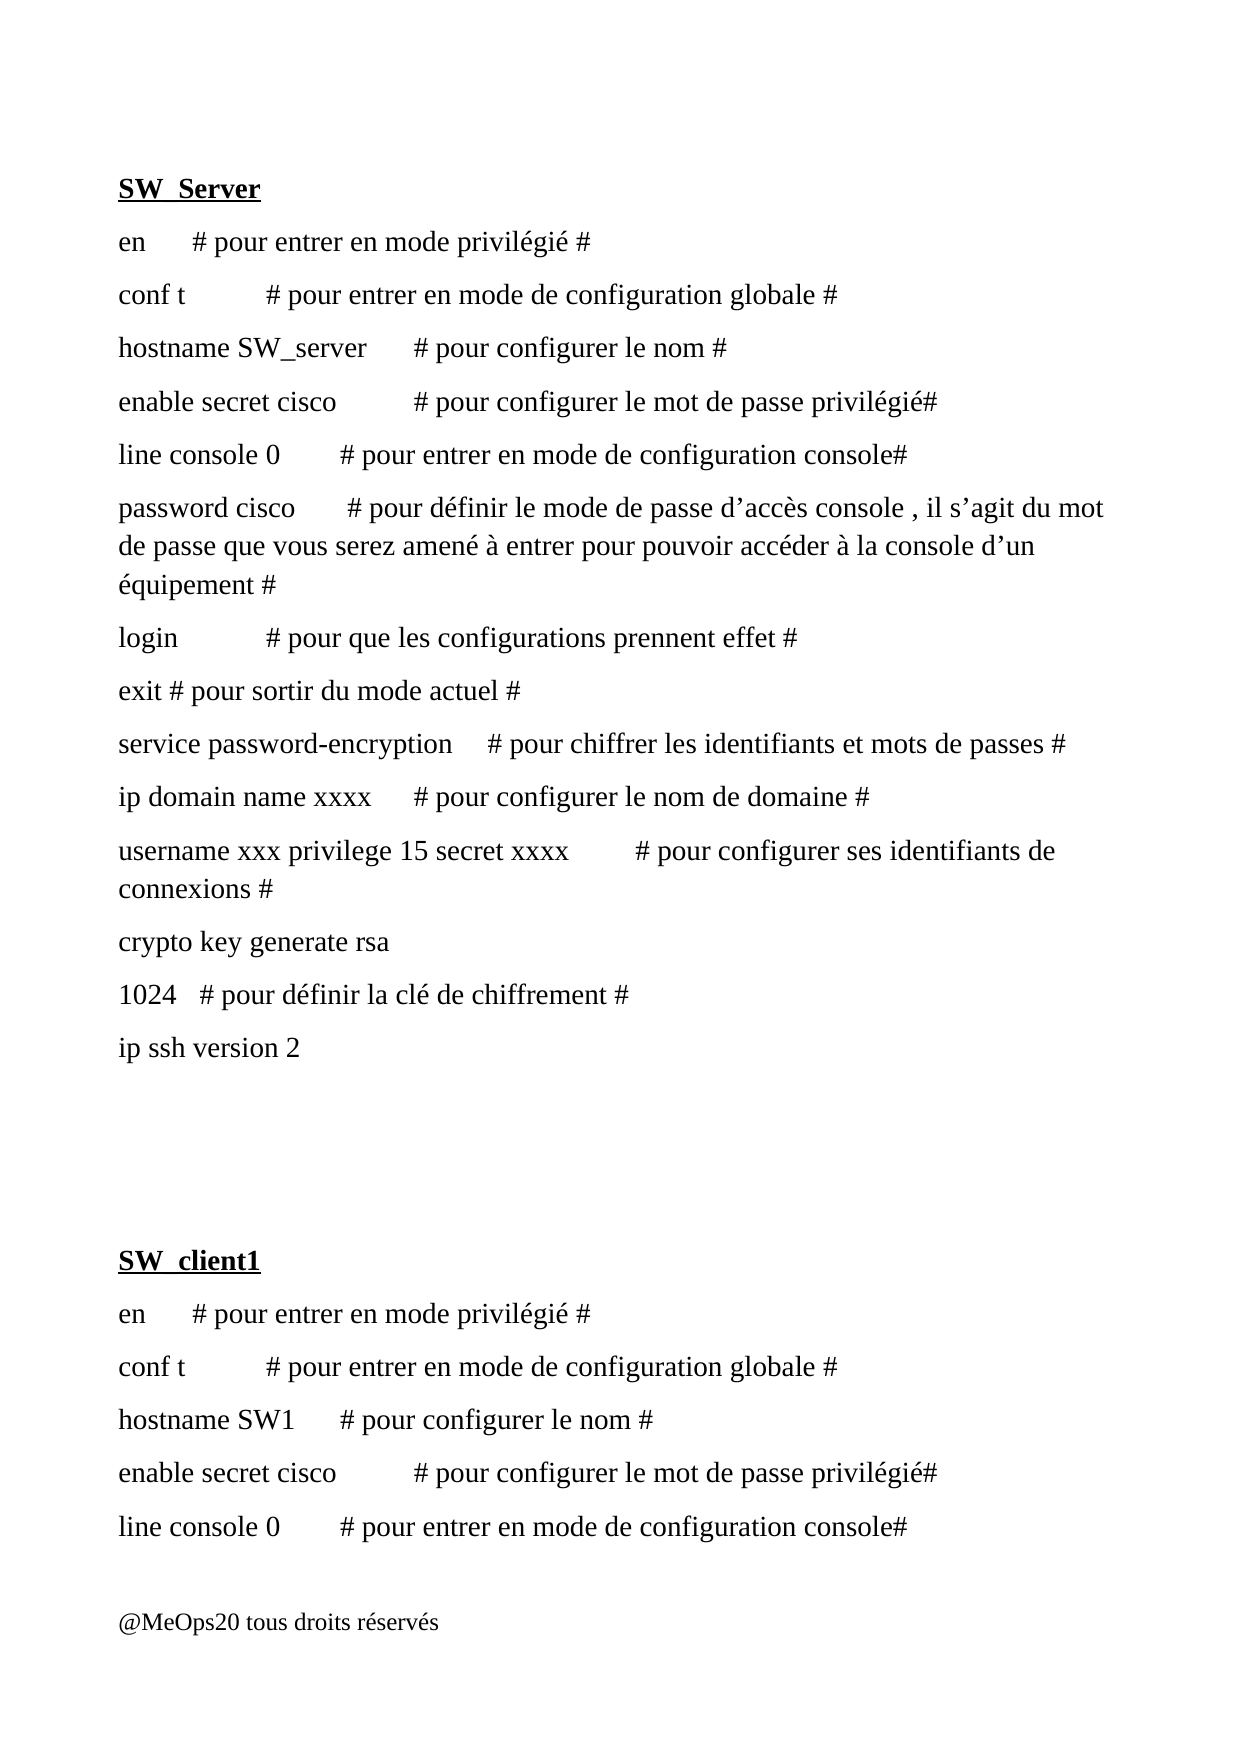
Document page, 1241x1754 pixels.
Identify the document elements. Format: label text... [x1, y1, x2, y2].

text password cisco # pour définir le mode de passe d’accès console , il s’agit du mot de passe que vous serez amené à entrer pour pouvoir accéder à la console d’un équipement # [118, 490, 1122, 601]
text ip ssh version 2 [118, 1031, 1122, 1064]
text service password-encryption # pour chiffrer les identifiants et mots de passes # [118, 726, 1122, 760]
text conf t # pour entrer en mode de configuration globale # [118, 277, 1122, 311]
text enable secret cisco # pour configurer le mot de passe privilégié# [118, 384, 1122, 417]
text SW_Server [118, 171, 1122, 205]
text conf t # pour entrer en mode de configuration globale # [118, 1349, 1122, 1383]
text SW_client1 [118, 1243, 1122, 1277]
text enable secret cisco # pour configurer le mot de passe privilégié# [118, 1456, 1122, 1489]
text ip domain name xxxx # pour configurer le nom de domaine # [118, 779, 1122, 813]
text hostname SW1 # pour configurer le nom # [118, 1402, 1122, 1436]
text 1024 # pour définir la clé de chiffrement # [118, 977, 1122, 1011]
text crypto key generate rsa [118, 924, 1122, 958]
text login # pour que les configurations prennent effet # [118, 620, 1122, 654]
text line console 0 # pour entrer en mode de configuration console# [118, 1509, 1122, 1542]
text hostname SW_server # pour configurer le nom # [118, 331, 1122, 364]
text line console 0 # pour entrer en mode de configuration console# [118, 437, 1122, 470]
text en # pour entrer en mode privilégié # [118, 1296, 1122, 1330]
text username xxx privilege 15 secret xxxx # pour configurer ses identifiants de connexions # [118, 833, 1122, 905]
text exit # pour sortir du mode actuel # [118, 673, 1122, 707]
text en # pour entrer en mode privilégié # [118, 224, 1122, 258]
